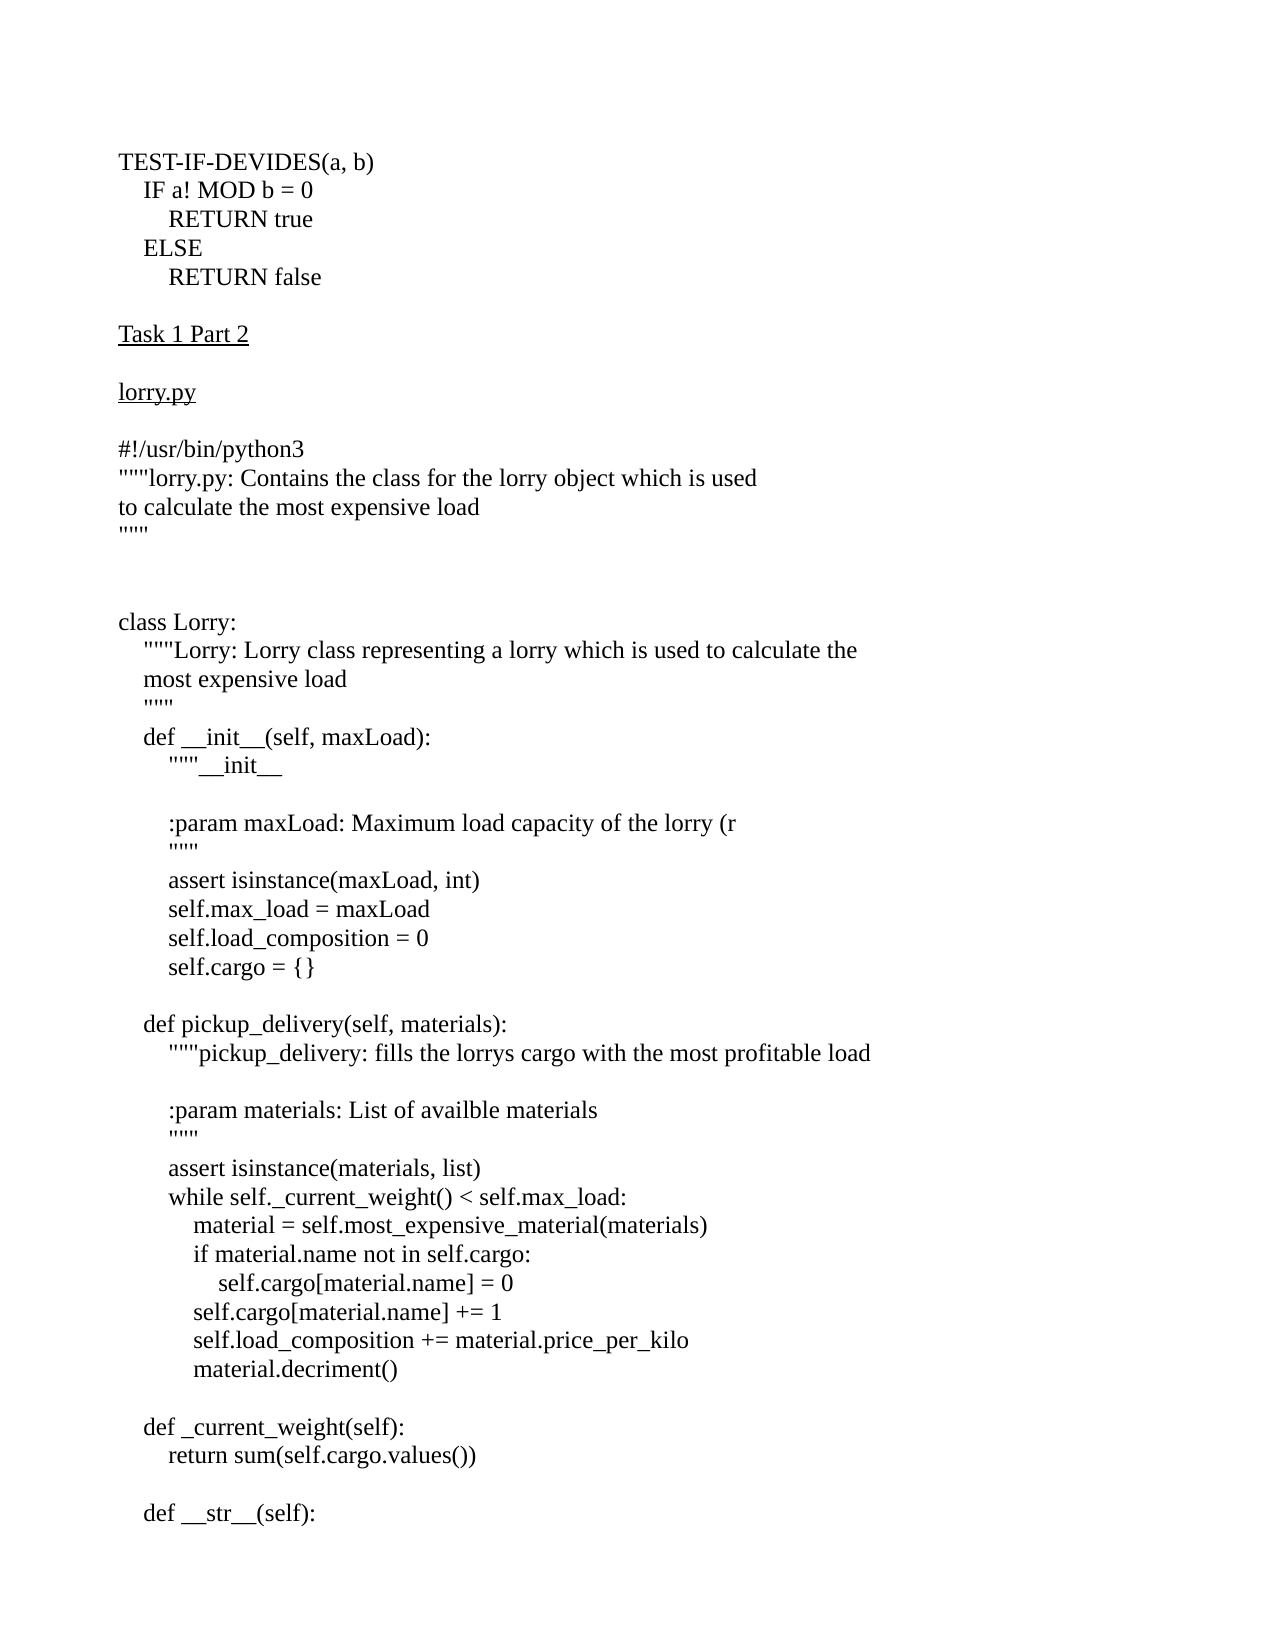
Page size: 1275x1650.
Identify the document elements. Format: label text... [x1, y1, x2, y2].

text self.cargo[material.name] += 1 [118, 1297, 1157, 1326]
text """ [118, 1124, 1157, 1153]
text Task 1 Part 2 [118, 319, 1157, 348]
text """ [118, 693, 1157, 722]
text material.decriment() [118, 1354, 1157, 1383]
text assert isinstance(materials, list) [118, 1153, 1157, 1182]
text #!/usr/bin/python3 [118, 434, 1157, 463]
text while self._current_weight() < self.max_load: [118, 1182, 1157, 1211]
text self.cargo[material.name] = 0 [118, 1268, 1157, 1297]
text TEST-IF-DEVIDES(a, b) [118, 147, 1157, 176]
text """__init__ [118, 751, 1157, 779]
text class Lorry: [118, 607, 1157, 636]
text def _current_weight(self): [118, 1412, 1157, 1441]
text self.load_composition = 0 [118, 923, 1157, 952]
text """ [118, 837, 1157, 866]
text RETURN true [118, 204, 1157, 233]
text most expensive load [118, 664, 1157, 693]
text :param maxLoad: Maximum load capacity of the lorry (r [118, 808, 1157, 837]
text ELSE [118, 233, 1157, 262]
text """Lorry: Lorry class representing a lorry which is used to calculate the [118, 636, 1157, 664]
text return sum(self.cargo.values()) [118, 1441, 1157, 1469]
text material = self.most_expensive_material(materials) [118, 1211, 1157, 1239]
text """pickup_delivery: fills the lorrys cargo with the most profitable load [118, 1038, 1157, 1067]
text """ [118, 521, 1157, 549]
text self.load_composition += material.price_per_kilo [118, 1326, 1157, 1354]
text lorry.py [118, 377, 1157, 406]
text if material.name not in self.cargo: [118, 1239, 1157, 1268]
text def pickup_delivery(self, materials): [118, 1009, 1157, 1038]
text IF a! MOD b = 0 [118, 176, 1157, 204]
text def __str__(self): [118, 1498, 1157, 1527]
text to calculate the most expensive load [118, 492, 1157, 521]
text RETURN false [118, 262, 1157, 291]
text """lorry.py: Contains the class for the lorry object which is used [118, 463, 1157, 492]
text self.cargo = {} [118, 952, 1157, 981]
text :param materials: List of availble materials [118, 1096, 1157, 1124]
text self.max_load = maxLoad [118, 894, 1157, 923]
text assert isinstance(maxLoad, int) [118, 866, 1157, 894]
text def __init__(self, maxLoad): [118, 722, 1157, 751]
